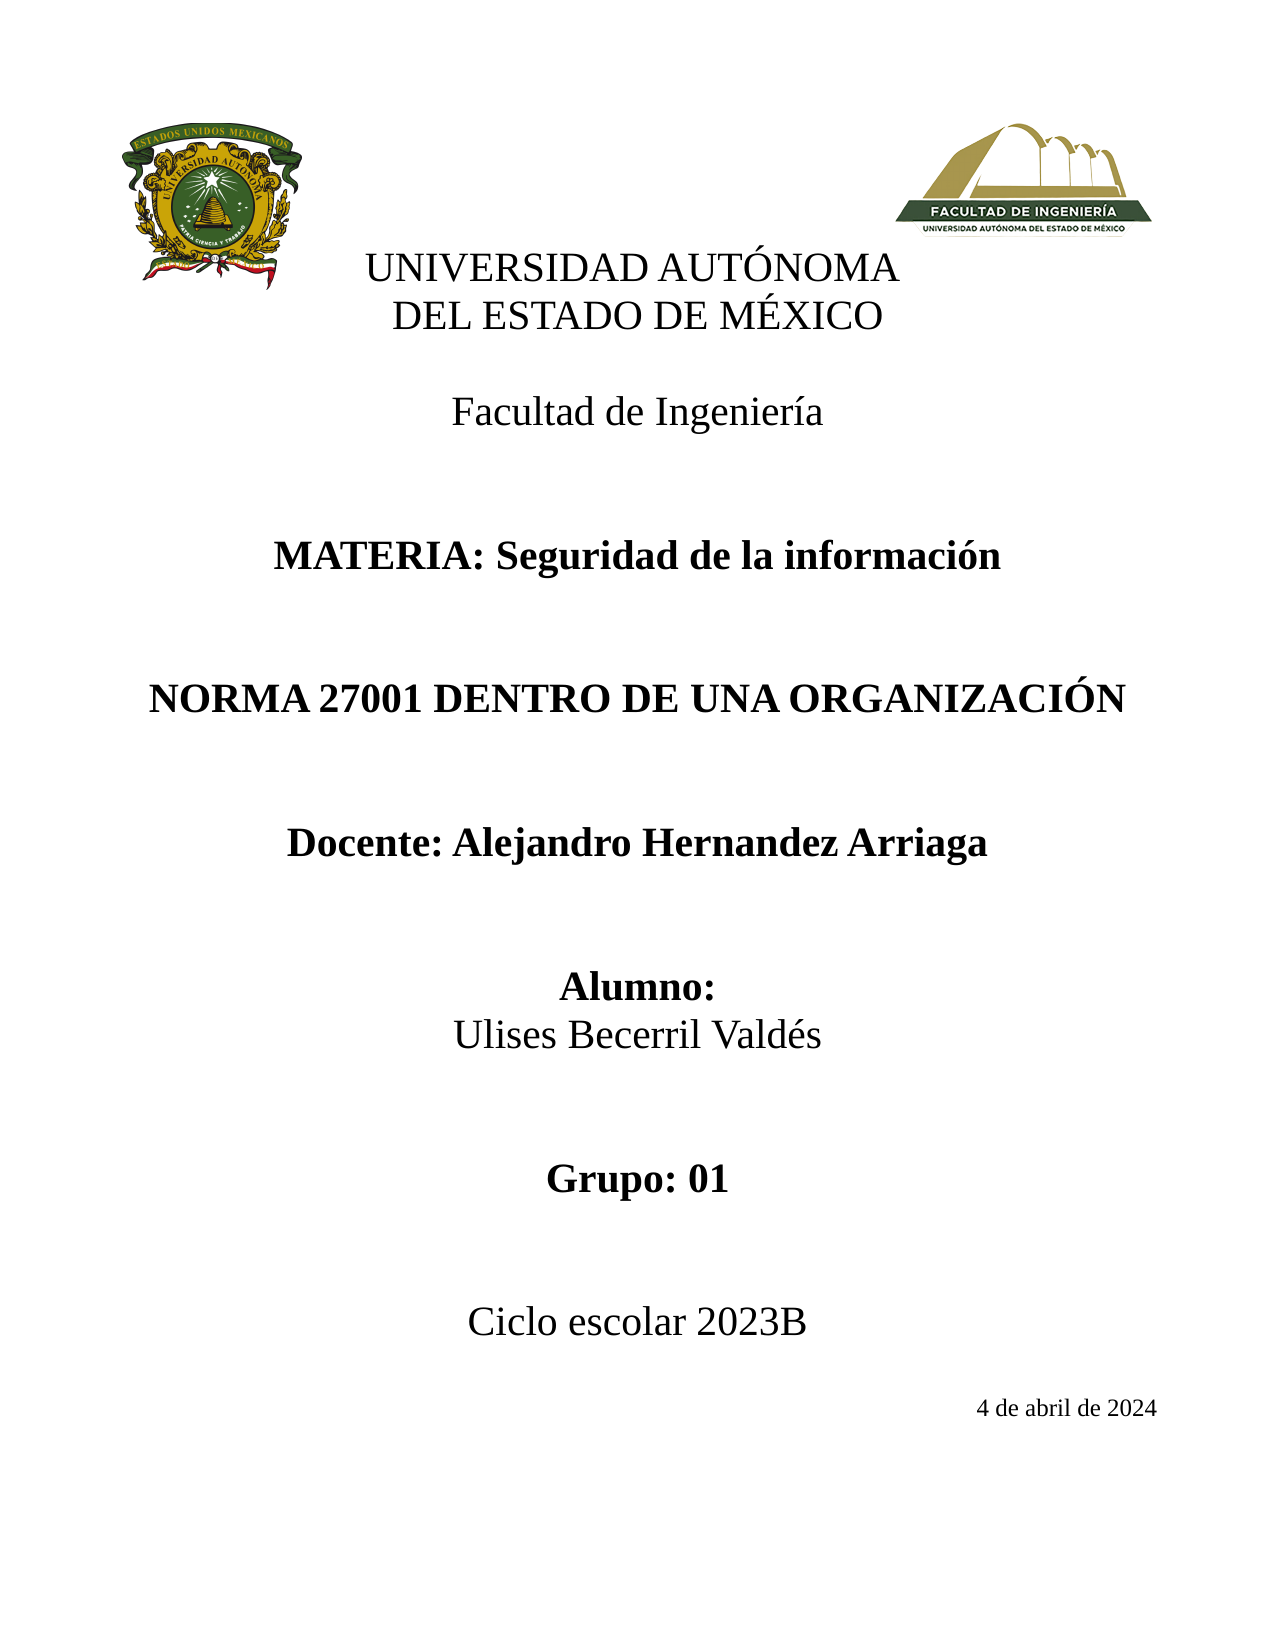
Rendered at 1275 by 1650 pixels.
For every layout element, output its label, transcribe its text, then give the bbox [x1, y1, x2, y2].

text NORMA 27001 DENTRO DE UNA ORGANIZACIÓN [118, 674, 1157, 722]
picture [890, 119, 1155, 242]
text UNIVERSIDAD AUTÓNOMA [118, 243, 1157, 291]
text MATERIA: Seguridad de la información [118, 530, 1157, 578]
text Ciclo escolar 2023B [118, 1297, 1157, 1345]
text Alumno: [118, 961, 1157, 1009]
text Docente: Alejandro Hernandez Arriaga [118, 818, 1157, 866]
text DEL ESTADO DE MÉXICO [118, 291, 1157, 338]
picture [122, 123, 302, 290]
text Facultad de Ingeniería [118, 386, 1157, 434]
text 4 de abril de 2024 [118, 1393, 1157, 1421]
text Grupo: 01 [118, 1153, 1157, 1201]
text Ulises Becerril Valdés [118, 1009, 1157, 1057]
